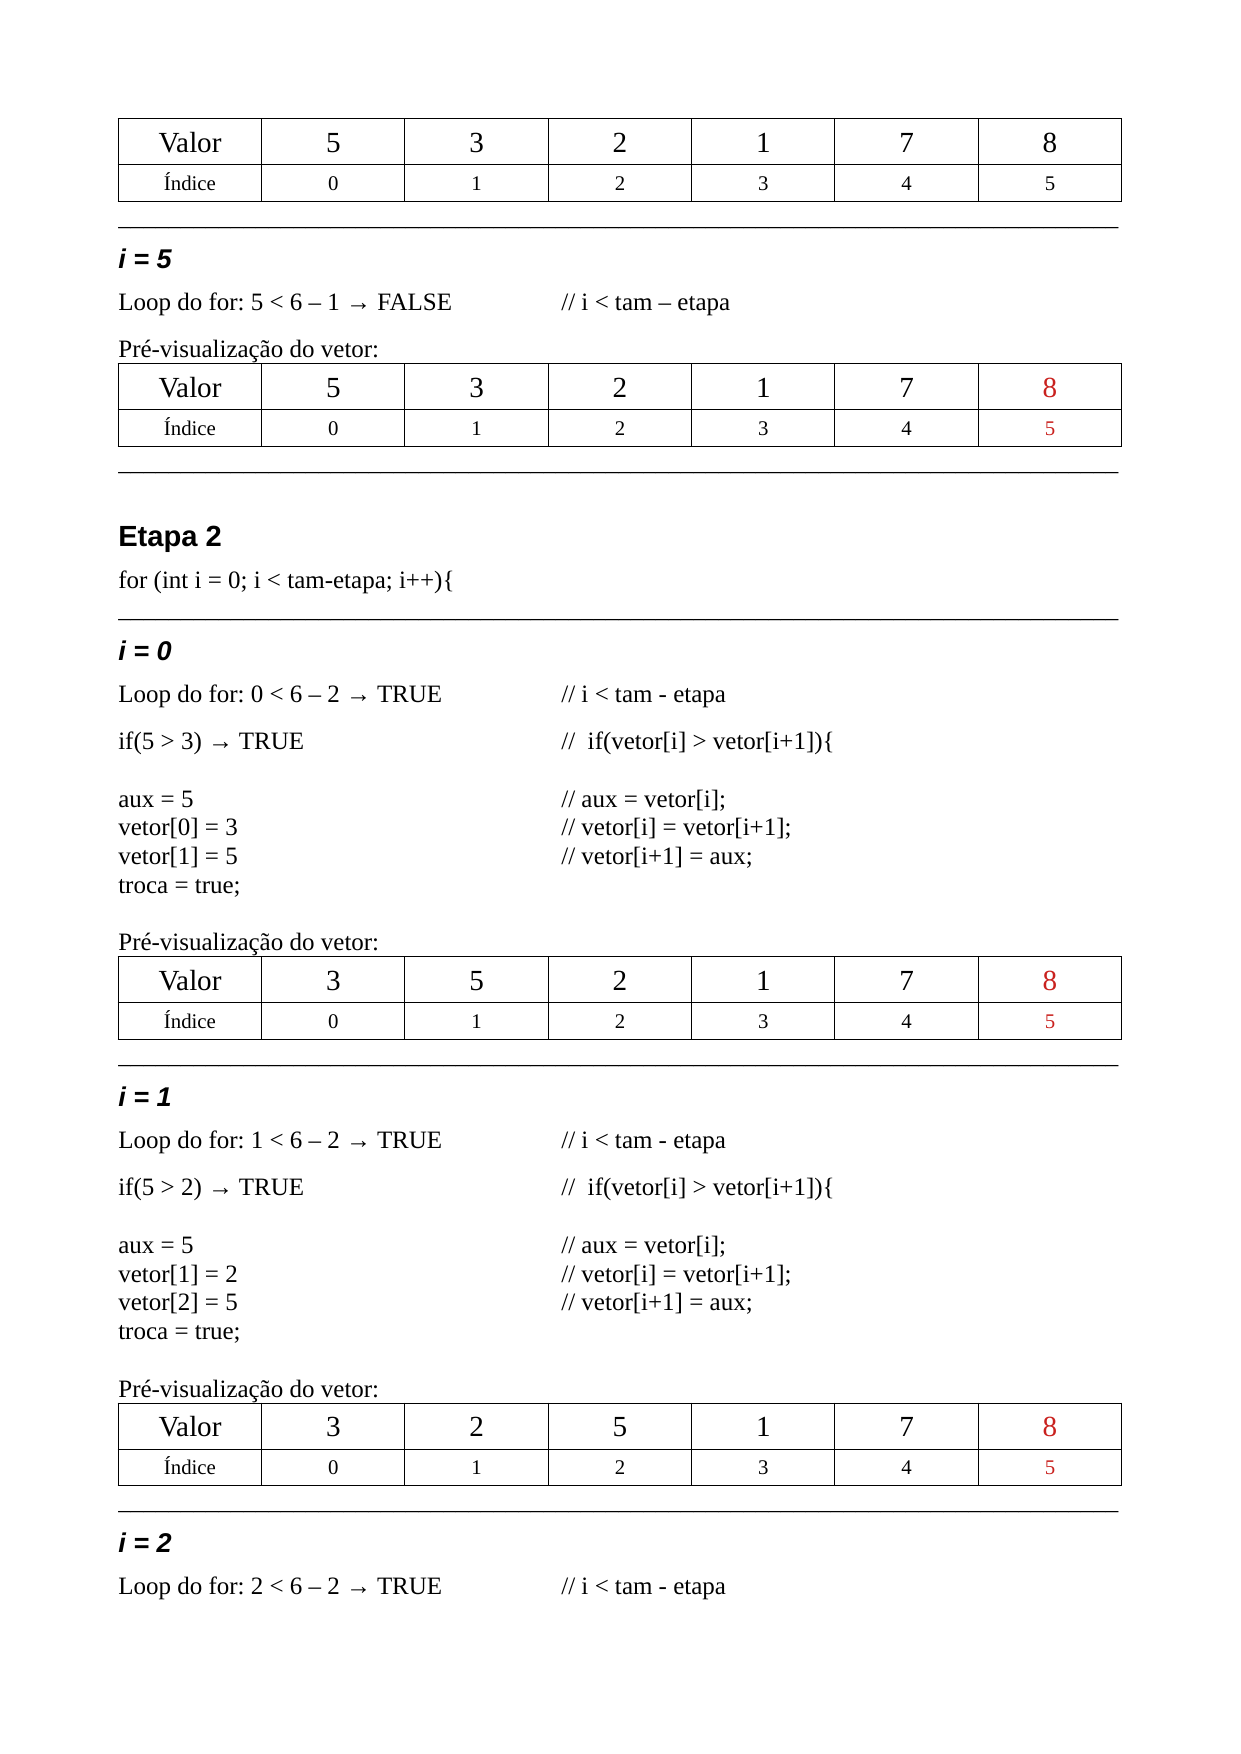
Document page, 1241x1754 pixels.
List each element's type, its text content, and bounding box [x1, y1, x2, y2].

subtitle i = 0 [118, 635, 1122, 666]
subtitle i = 2 [118, 1527, 1122, 1559]
table_cell 1 [405, 165, 548, 201]
table_header 2 [549, 364, 691, 409]
table_header 3 [405, 364, 548, 409]
text ________________________________________________________________________________ [118, 1040, 1122, 1069]
subtitle i = 1 [118, 1081, 1122, 1112]
table_header 1 [692, 1404, 834, 1448]
table_header 7 [835, 1404, 978, 1448]
text troca = true; [118, 870, 1122, 899]
table_cell 5 [979, 410, 1121, 446]
table_header 5 [262, 119, 404, 164]
text troca = true; [118, 1316, 1122, 1345]
table_header Valor [119, 1404, 261, 1448]
table_header 8 [979, 957, 1121, 1002]
table_cell 3 [692, 1003, 834, 1039]
table_header 5 [549, 1404, 691, 1448]
table_header 1 [692, 957, 834, 1002]
table_header 2 [549, 957, 691, 1002]
text vetor[2] = 5 // vetor[i+1] = aux; [118, 1287, 1122, 1316]
table_header 7 [835, 364, 978, 409]
table_cell Índice [119, 410, 261, 446]
table_cell 3 [692, 165, 834, 201]
text if(5 > 3) → TRUE // if(vetor[i] > vetor[i+1]){ [118, 726, 1122, 755]
text Pré-visualização do vetor: [118, 334, 1122, 363]
table_cell 2 [549, 1003, 691, 1039]
subtitle Etapa 2 [118, 519, 1122, 552]
text for (int i = 0; i < tam-etapa; i++){ [118, 565, 1122, 594]
table_header 7 [835, 119, 978, 164]
table_cell Índice [119, 1450, 261, 1485]
table_cell 3 [692, 1450, 834, 1485]
table_cell 2 [549, 1450, 691, 1485]
table_header 7 [835, 957, 978, 1002]
text vetor[0] = 3 // vetor[i] = vetor[i+1]; [118, 812, 1122, 841]
text Loop do for: 0 < 6 – 2 → TRUE // i < tam - etapa [118, 679, 1122, 707]
table_cell 4 [835, 1450, 978, 1485]
text aux = 5 // aux = vetor[i]; [118, 1230, 1122, 1259]
table_header 1 [692, 364, 834, 409]
table_header 3 [262, 1404, 404, 1448]
table_cell 5 [979, 1450, 1121, 1485]
table_cell 5 [979, 165, 1121, 201]
table_cell 1 [405, 410, 548, 446]
table_cell 2 [549, 410, 691, 446]
table_header 2 [549, 119, 691, 164]
text ________________________________________________________________________________ [118, 202, 1122, 231]
table_cell 1 [405, 1003, 548, 1039]
table_header Valor [119, 957, 261, 1002]
text ________________________________________________________________________________ [118, 594, 1122, 622]
table_header Valor [119, 119, 261, 164]
text if(5 > 2) → TRUE // if(vetor[i] > vetor[i+1]){ [118, 1172, 1122, 1201]
table_cell 5 [979, 1003, 1121, 1039]
text vetor[1] = 2 // vetor[i] = vetor[i+1]; [118, 1259, 1122, 1287]
text Pré-visualização do vetor: [118, 1374, 1122, 1402]
table_cell 4 [835, 1003, 978, 1039]
table_header 2 [405, 1404, 548, 1448]
table_cell 1 [405, 1450, 548, 1485]
table_header 1 [692, 119, 834, 164]
text Loop do for: 5 < 6 – 1 → FALSE // i < tam – etapa [118, 287, 1122, 316]
table_cell 4 [835, 410, 978, 446]
table_header 5 [405, 957, 548, 1002]
text ________________________________________________________________________________ [118, 1486, 1122, 1515]
table_cell 2 [549, 165, 691, 201]
table_header 8 [979, 119, 1121, 164]
text Loop do for: 2 < 6 – 2 → TRUE // i < tam - etapa [118, 1571, 1122, 1600]
table_header 5 [262, 364, 404, 409]
table_cell Índice [119, 1003, 261, 1039]
text vetor[1] = 5 // vetor[i+1] = aux; [118, 841, 1122, 870]
table_header Valor [119, 364, 261, 409]
table_cell 0 [262, 410, 404, 446]
table_cell 3 [692, 410, 834, 446]
table_cell 0 [262, 1450, 404, 1485]
table_header 3 [405, 119, 548, 164]
text aux = 5 // aux = vetor[i]; [118, 784, 1122, 812]
table_header 3 [262, 957, 404, 1002]
text Loop do for: 1 < 6 – 2 → TRUE // i < tam - etapa [118, 1125, 1122, 1154]
subtitle i = 5 [118, 243, 1122, 274]
table_cell 0 [262, 165, 404, 201]
table_cell Índice [119, 165, 261, 201]
table_cell 0 [262, 1003, 404, 1039]
table_header 8 [979, 1404, 1121, 1448]
text Pré-visualização do vetor: [118, 927, 1122, 956]
text ________________________________________________________________________________ [118, 447, 1122, 476]
table_header 8 [979, 364, 1121, 409]
table_cell 4 [835, 165, 978, 201]
